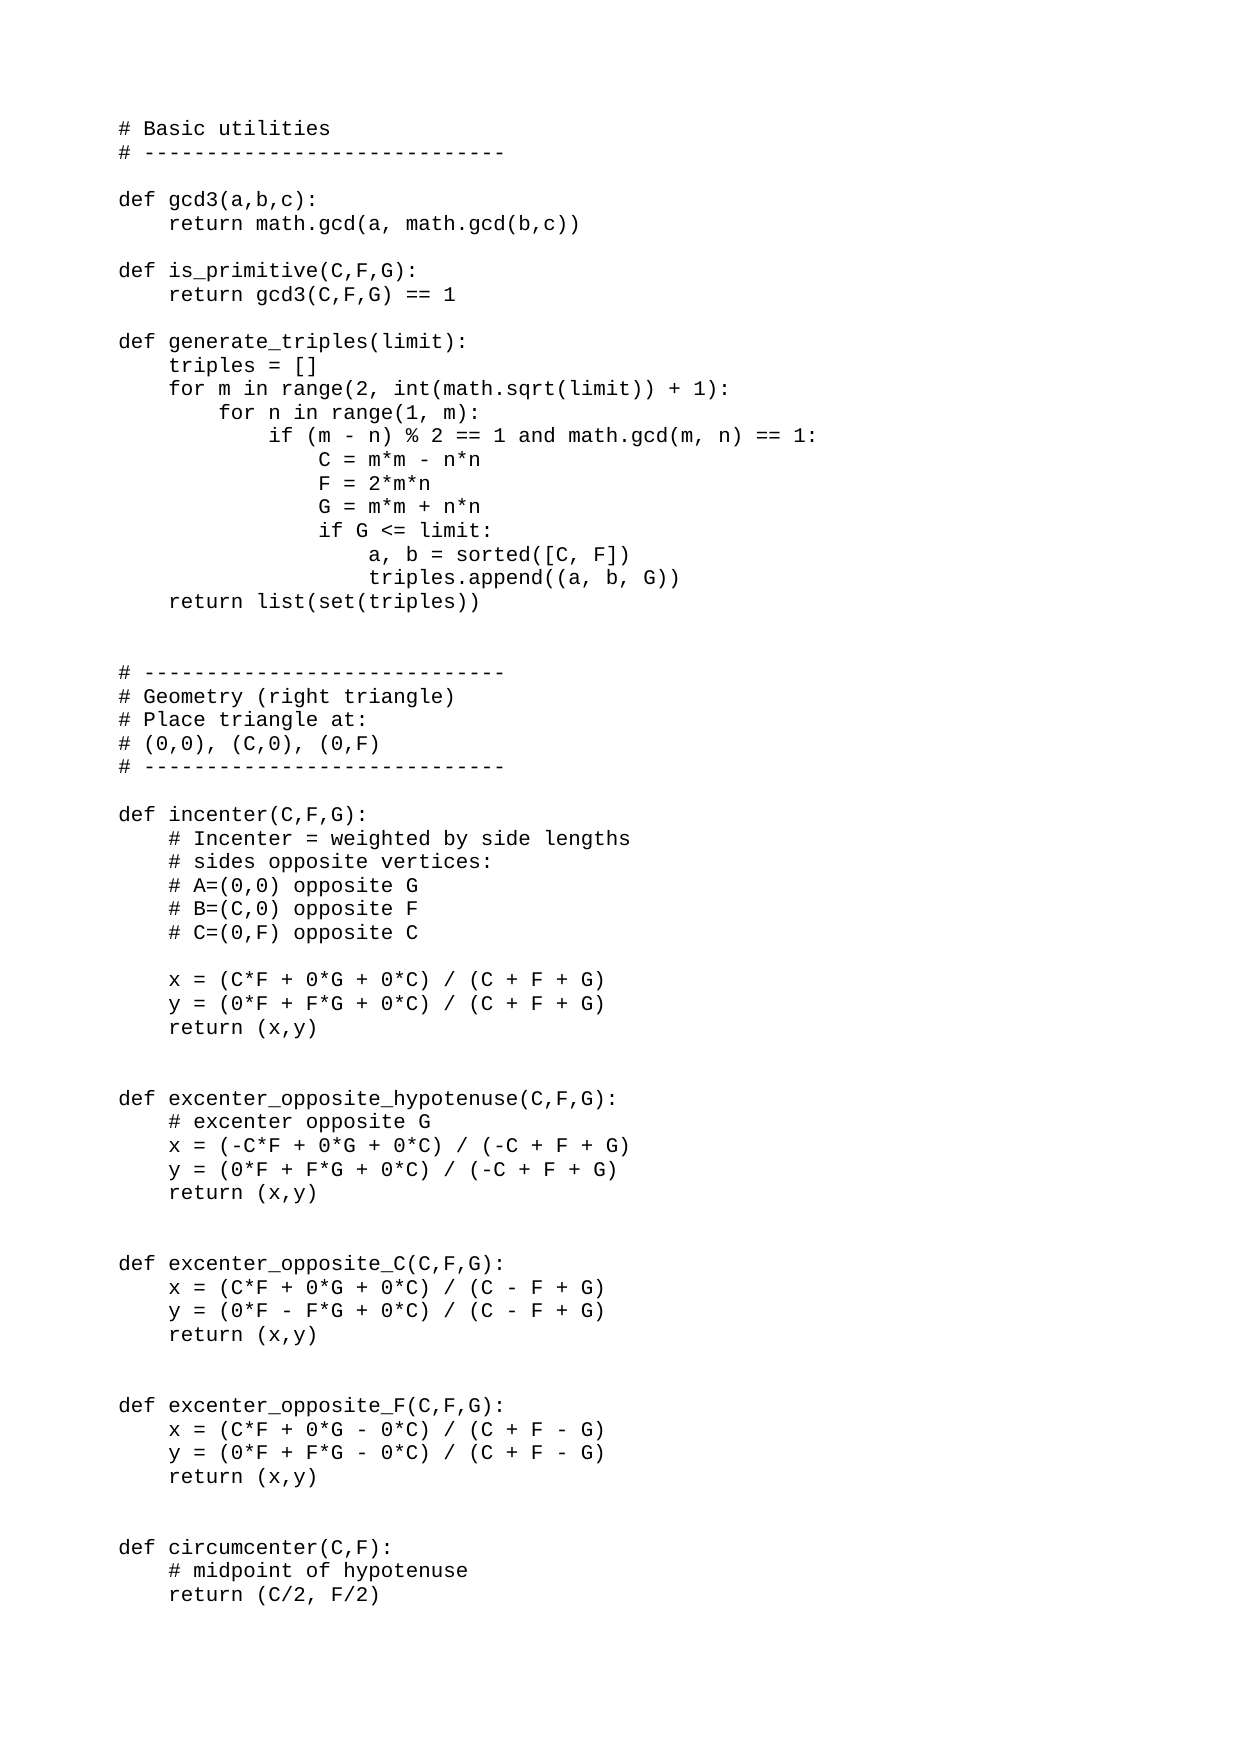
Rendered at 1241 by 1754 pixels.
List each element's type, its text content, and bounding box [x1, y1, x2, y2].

text # Incenter = weighted by side lengths [118, 827, 1122, 851]
text # excenter opposite G [118, 1111, 1122, 1135]
text # midpoint of hypotenuse [118, 1561, 1122, 1584]
text y = (0*F - F*G + 0*C) / (C - F + G) [118, 1300, 1122, 1324]
text C = m*m - n*n [118, 449, 1122, 473]
text # Basic utilities [118, 118, 1122, 142]
text return gcd3(C,F,G) == 1 [118, 284, 1122, 307]
text return (x,y) [118, 1182, 1122, 1206]
text return list(set(triples)) [118, 591, 1122, 615]
text x = (C*F + 0*G - 0*C) / (C + F - G) [118, 1419, 1122, 1442]
text # ----------------------------- [118, 662, 1122, 686]
text x = (C*F + 0*G + 0*C) / (C - F + G) [118, 1277, 1122, 1300]
text # C=(0,F) opposite C [118, 922, 1122, 946]
text # ----------------------------- [118, 757, 1122, 780]
text return (x,y) [118, 1466, 1122, 1489]
text # Geometry (right triangle) [118, 686, 1122, 709]
text # (0,0), (C,0), (0,F) [118, 733, 1122, 757]
text # B=(C,0) opposite F [118, 898, 1122, 922]
text if G <= limit: [118, 520, 1122, 544]
text for m in range(2, int(math.sqrt(limit)) + 1): [118, 378, 1122, 402]
text triples.append((a, b, G)) [118, 567, 1122, 591]
text def excenter_opposite_C(C,F,G): [118, 1253, 1122, 1277]
text return (C/2, F/2) [118, 1584, 1122, 1608]
text a, b = sorted([C, F]) [118, 544, 1122, 567]
text G = m*m + n*n [118, 496, 1122, 520]
text if (m - n) % 2 == 1 and math.gcd(m, n) == 1: [118, 426, 1122, 449]
text def excenter_opposite_F(C,F,G): [118, 1395, 1122, 1419]
text y = (0*F + F*G + 0*C) / (C + F + G) [118, 993, 1122, 1017]
text y = (0*F + F*G - 0*C) / (C + F - G) [118, 1442, 1122, 1466]
text return (x,y) [118, 1324, 1122, 1348]
text for n in range(1, m): [118, 402, 1122, 426]
text def incenter(C,F,G): [118, 804, 1122, 827]
text return (x,y) [118, 1017, 1122, 1040]
text def gcd3(a,b,c): [118, 189, 1122, 213]
text y = (0*F + F*G + 0*C) / (-C + F + G) [118, 1158, 1122, 1182]
text F = 2*m*n [118, 473, 1122, 496]
text def circumcenter(C,F): [118, 1537, 1122, 1561]
text # A=(0,0) opposite G [118, 875, 1122, 898]
text x = (C*F + 0*G + 0*C) / (C + F + G) [118, 969, 1122, 993]
text # Place triangle at: [118, 709, 1122, 733]
text def is_primitive(C,F,G): [118, 260, 1122, 284]
text def generate_triples(limit): [118, 331, 1122, 354]
text # sides opposite vertices: [118, 851, 1122, 875]
text triples = [] [118, 354, 1122, 378]
text # ----------------------------- [118, 142, 1122, 165]
text return math.gcd(a, math.gcd(b,c)) [118, 213, 1122, 236]
text x = (-C*F + 0*G + 0*C) / (-C + F + G) [118, 1135, 1122, 1158]
text def excenter_opposite_hypotenuse(C,F,G): [118, 1088, 1122, 1111]
